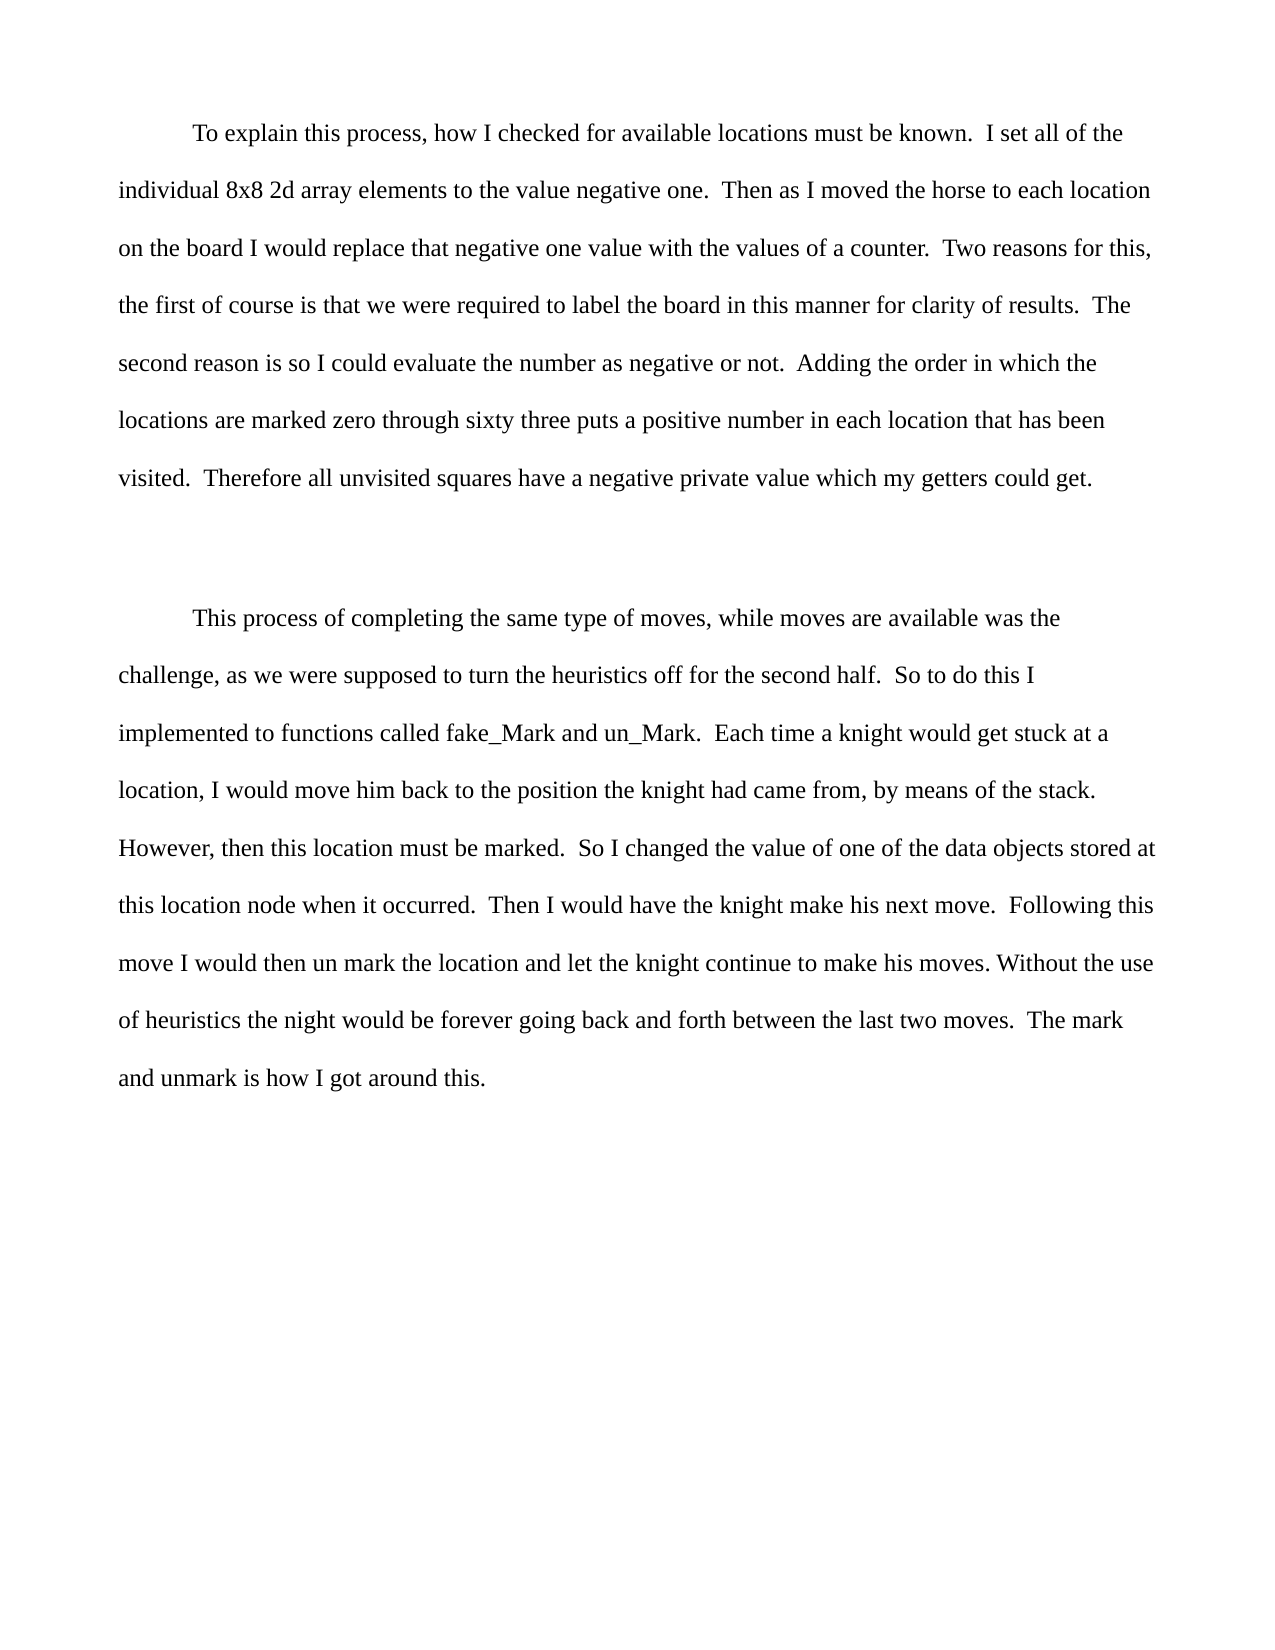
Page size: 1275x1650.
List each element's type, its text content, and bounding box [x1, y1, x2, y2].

text To explain this process, how I checked for available locations must be known. I set all of the individual 8x8 2d array elements to the value negative one. Then as I moved the horse to each location on the board I would replace that negative one value with the values of a counter. Two reasons for this, the first of course is that we were required to label the board in this manner for clarity of results. The second reason is so I could evaluate the number as negative or not. Adding the order in which the locations are marked zero through sixty three puts a positive number in each location that has been visited. Therefore all unvisited squares have a negative private value which my getters could get. [118, 118, 1157, 492]
text This process of completing the same type of moves, while moves are available was the challenge, as we were supposed to turn the heuristics off for the second half. So to do this I implemented to functions called fake_Mark and un_Mark. Each time a knight would get stuck at a location, I would move him back to the position the knight had came from, by means of the stack. However, then this location must be marked. So I changed the value of one of the data objects stored at this location node when it occurred. Then I would have the knight make his next move. Following this move I would then un mark the location and let the knight continue to make his moves. Without the use of heuristics the night would be forever going back and forth between the last two moves. The mark and unmark is how I got around this. [118, 603, 1157, 1092]
